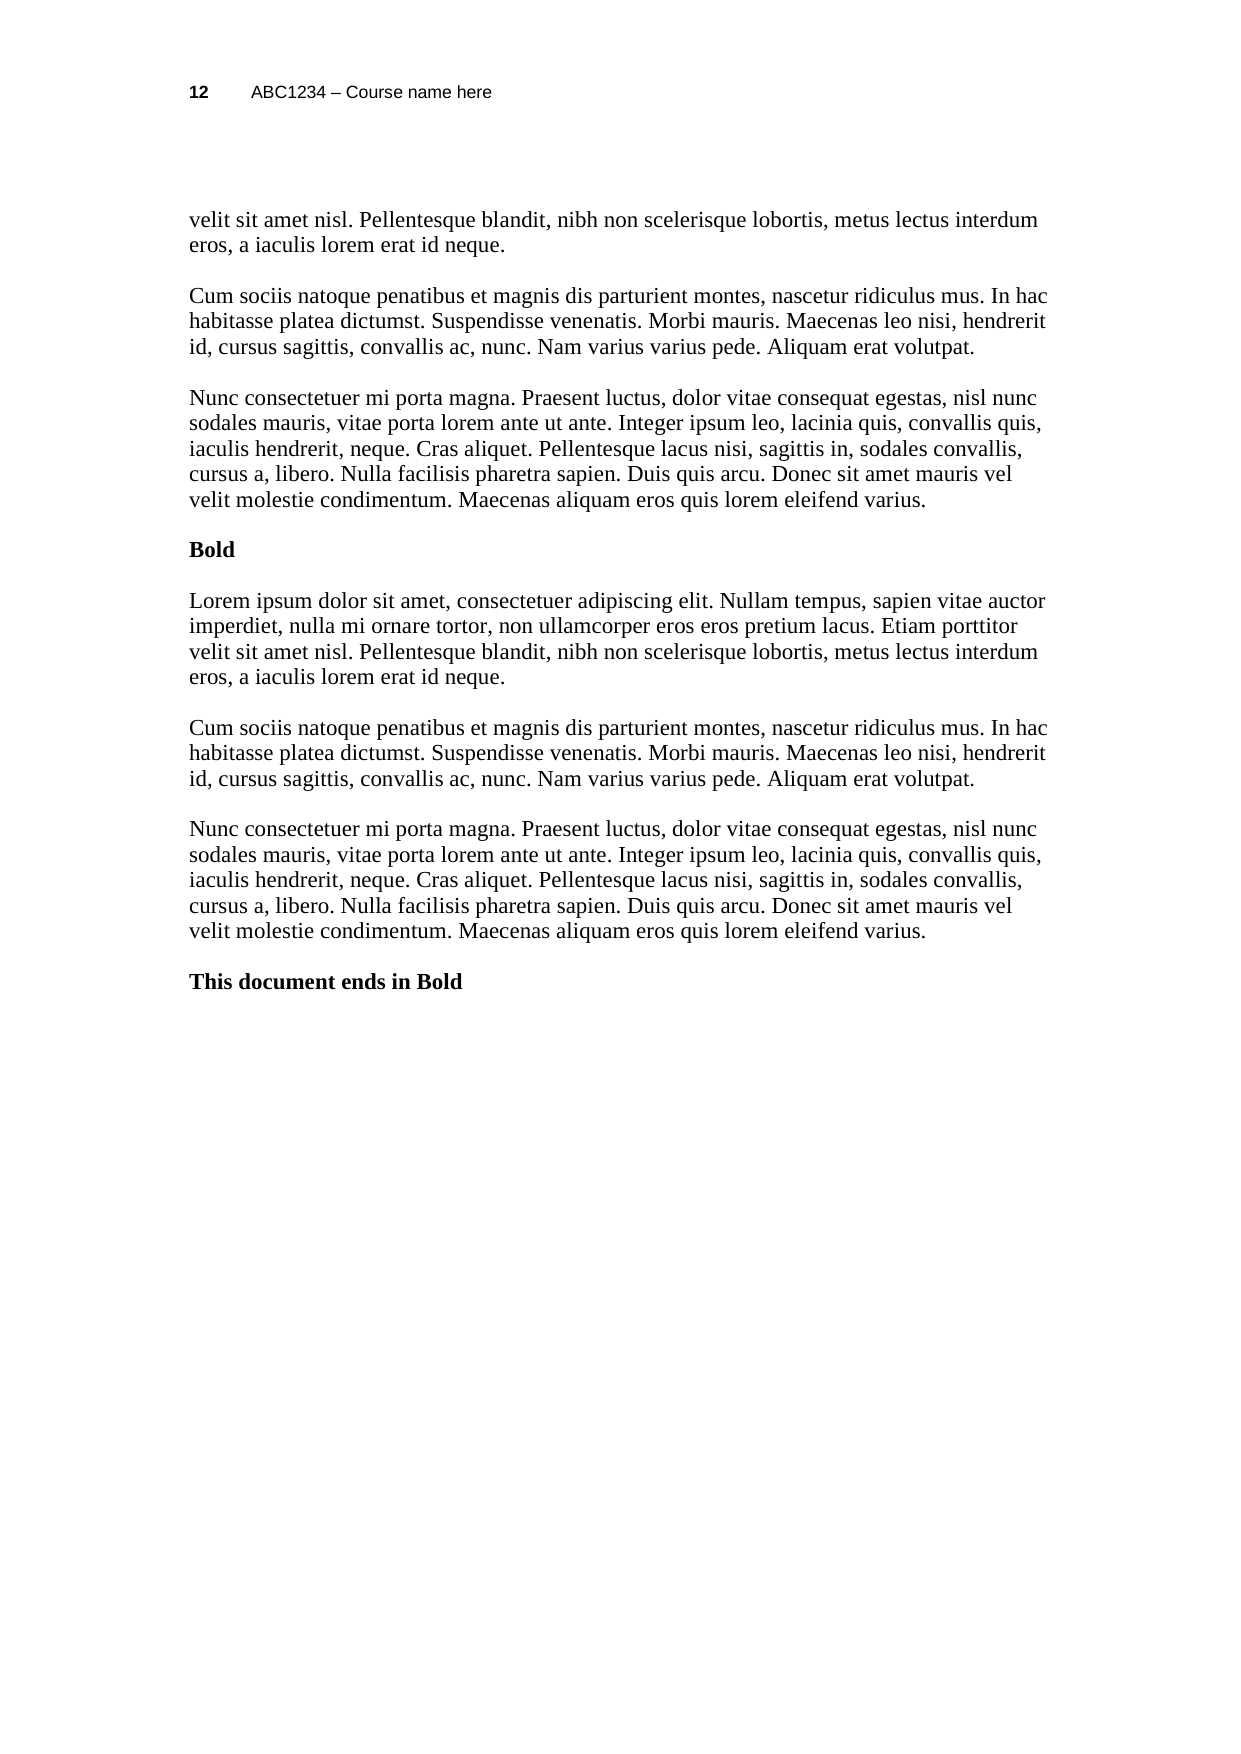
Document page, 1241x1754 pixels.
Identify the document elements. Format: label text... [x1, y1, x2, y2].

text Lorem ipsum dolor sit amet, consectetuer adipiscing elit. Nullam tempus, sapien vitae auctor imperdiet, nulla mi ornare tortor, non ullamcorper eros eros pretium lacus. Etiam porttitor velit sit amet nisl. Pellentesque blandit, nibh non scelerisque lobortis, metus lectus interdum eros, a iaculis lorem erat id neque. [189, 587, 1051, 689]
text Nunc consectetuer mi porta magna. Praesent luctus, dolor vitae consequat egestas, nisl nunc sodales mauris, vitae porta lorem ante ut ante. Integer ipsum leo, lacinia quis, convallis quis, iaculis hendrerit, neque. Cras aliquet. Pellentesque lacus nisi, sagittis in, sodales convallis, cursus a, libero. Nulla facilisis pharetra sapien. Duis quis arcu. Donec sit amet mauris vel velit molestie condimentum. Maecenas aliquam eros quis lorem eleifend varius. [189, 384, 1051, 512]
text Cum sociis natoque penatibus et magnis dis parturient montes, nascetur ridiculus mus. In hac habitasse platea dictumst. Suspendisse venenatis. Morbi mauris. Maecenas leo nisi, hendrerit id, cursus sagittis, convallis ac, nunc. Nam varius varius pede. Aliquam erat volutpat. [189, 283, 1051, 359]
text This document ends in Bold [189, 969, 1051, 994]
text Nunc consectetuer mi porta magna. Praesent luctus, dolor vitae consequat egestas, nisl nunc sodales mauris, vitae porta lorem ante ut ante. Integer ipsum leo, lacinia quis, convallis quis, iaculis hendrerit, neque. Cras aliquet. Pellentesque lacus nisi, sagittis in, sodales convallis, cursus a, libero. Nulla facilisis pharetra sapien. Duis quis arcu. Donec sit amet mauris vel velit molestie condimentum. Maecenas aliquam eros quis lorem eleifend varius. [189, 816, 1051, 944]
text Bold [189, 537, 1051, 562]
text Cum sociis natoque penatibus et magnis dis parturient montes, nascetur ridiculus mus. In hac habitasse platea dictumst. Suspendisse venenatis. Morbi mauris. Maecenas leo nisi, hendrerit id, cursus sagittis, convallis ac, nunc. Nam varius varius pede. Aliquam erat volutpat. [189, 714, 1051, 791]
text velit sit amet nisl. Pellentesque blandit, nibh non scelerisque lobortis, metus lectus interdum eros, a iaculis lorem erat id neque. [189, 207, 1051, 258]
